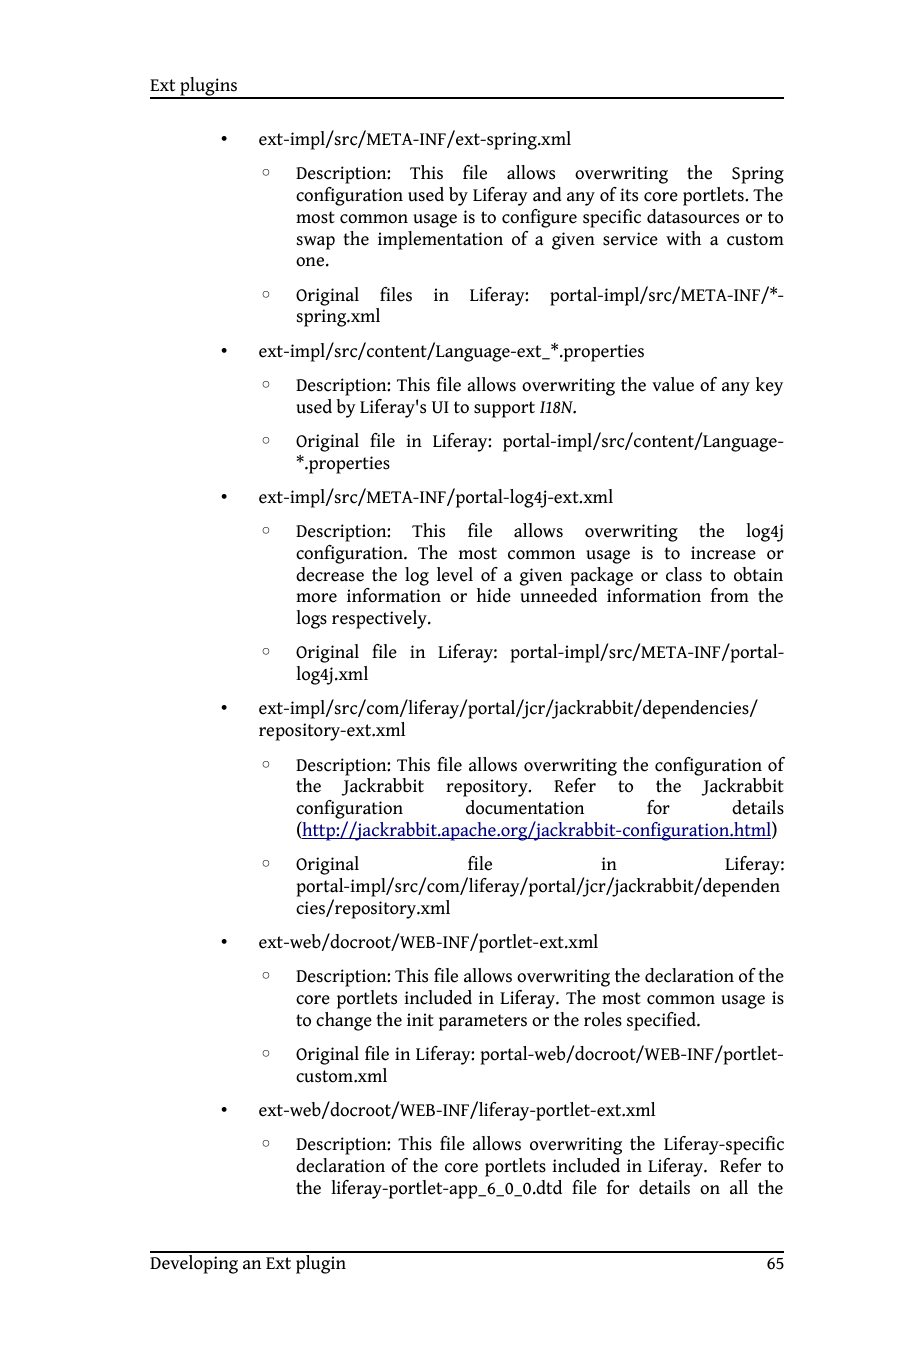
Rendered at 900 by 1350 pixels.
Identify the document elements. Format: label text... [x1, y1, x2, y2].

list ext-web/docroot/WEB-INF/portlet-ext.xml [221, 932, 784, 954]
list Original files in Liferay: portal-impl/src/META-INF/*-spring.xml [258, 284, 784, 328]
list Original file in Liferay: portal-impl/src/META-INF/portal-log4j.xml [258, 642, 784, 686]
list ext-impl/src/content/Language-ext_*.properties [221, 341, 784, 362]
list Original file in Liferay: portal-web/docroot/WEB-INF/portlet-custom.xml [258, 1044, 784, 1088]
list Original file in Liferay: portal-impl/src/com/liferay/portal/jcr/jackrabbit/dependencies/repository.xml [258, 854, 784, 919]
list Description: This file allows overwriting the log4j configuration. The most common usage is to increase or decrease the log level of a given package or class to obtain more information or hide unneeded information from the logs respectively. [258, 521, 784, 630]
list ext-impl/src/META-INF/portal-log4j-ext.xml [221, 487, 784, 509]
list Description: This file allows overwriting the value of any key used by Liferay's UI to support I18N. [258, 375, 784, 418]
list Description: This file allows overwriting the Spring configuration used by Liferay and any of its core portlets. The most common usage is to configure specific datasources or to swap the implementation of a given service with a custom one. [258, 163, 784, 272]
list ext-impl/src/com/liferay/portal/jcr/jackrabbit/dependencies/repository-ext.xml [221, 698, 784, 742]
list ext-impl/src/META-INF/ext-spring.xml [221, 129, 784, 151]
list Description: This file allows overwriting the Liferay-specific declaration of the core portlets included in Liferay. Refer to the liferay-portlet-app_6_0_0.dtd file for details on all the [258, 1134, 784, 1200]
list Description: This file allows overwriting the declaration of the core portlets included in Liferay. The most common usage is to change the init parameters or the roles specified. [258, 966, 784, 1032]
list Original file in Liferay: portal-impl/src/content/Language-*.properties [258, 431, 784, 474]
list ext-web/docroot/WEB-INF/liferay-portlet-ext.xml [221, 1100, 784, 1122]
list Description: This file allows overwriting the configuration of the Jackrabbit repository. Refer to the Jackrabbit configuration documentation for details (http://jackrabbit.apache.org/jackrabbit-configuration.html) [258, 754, 784, 842]
